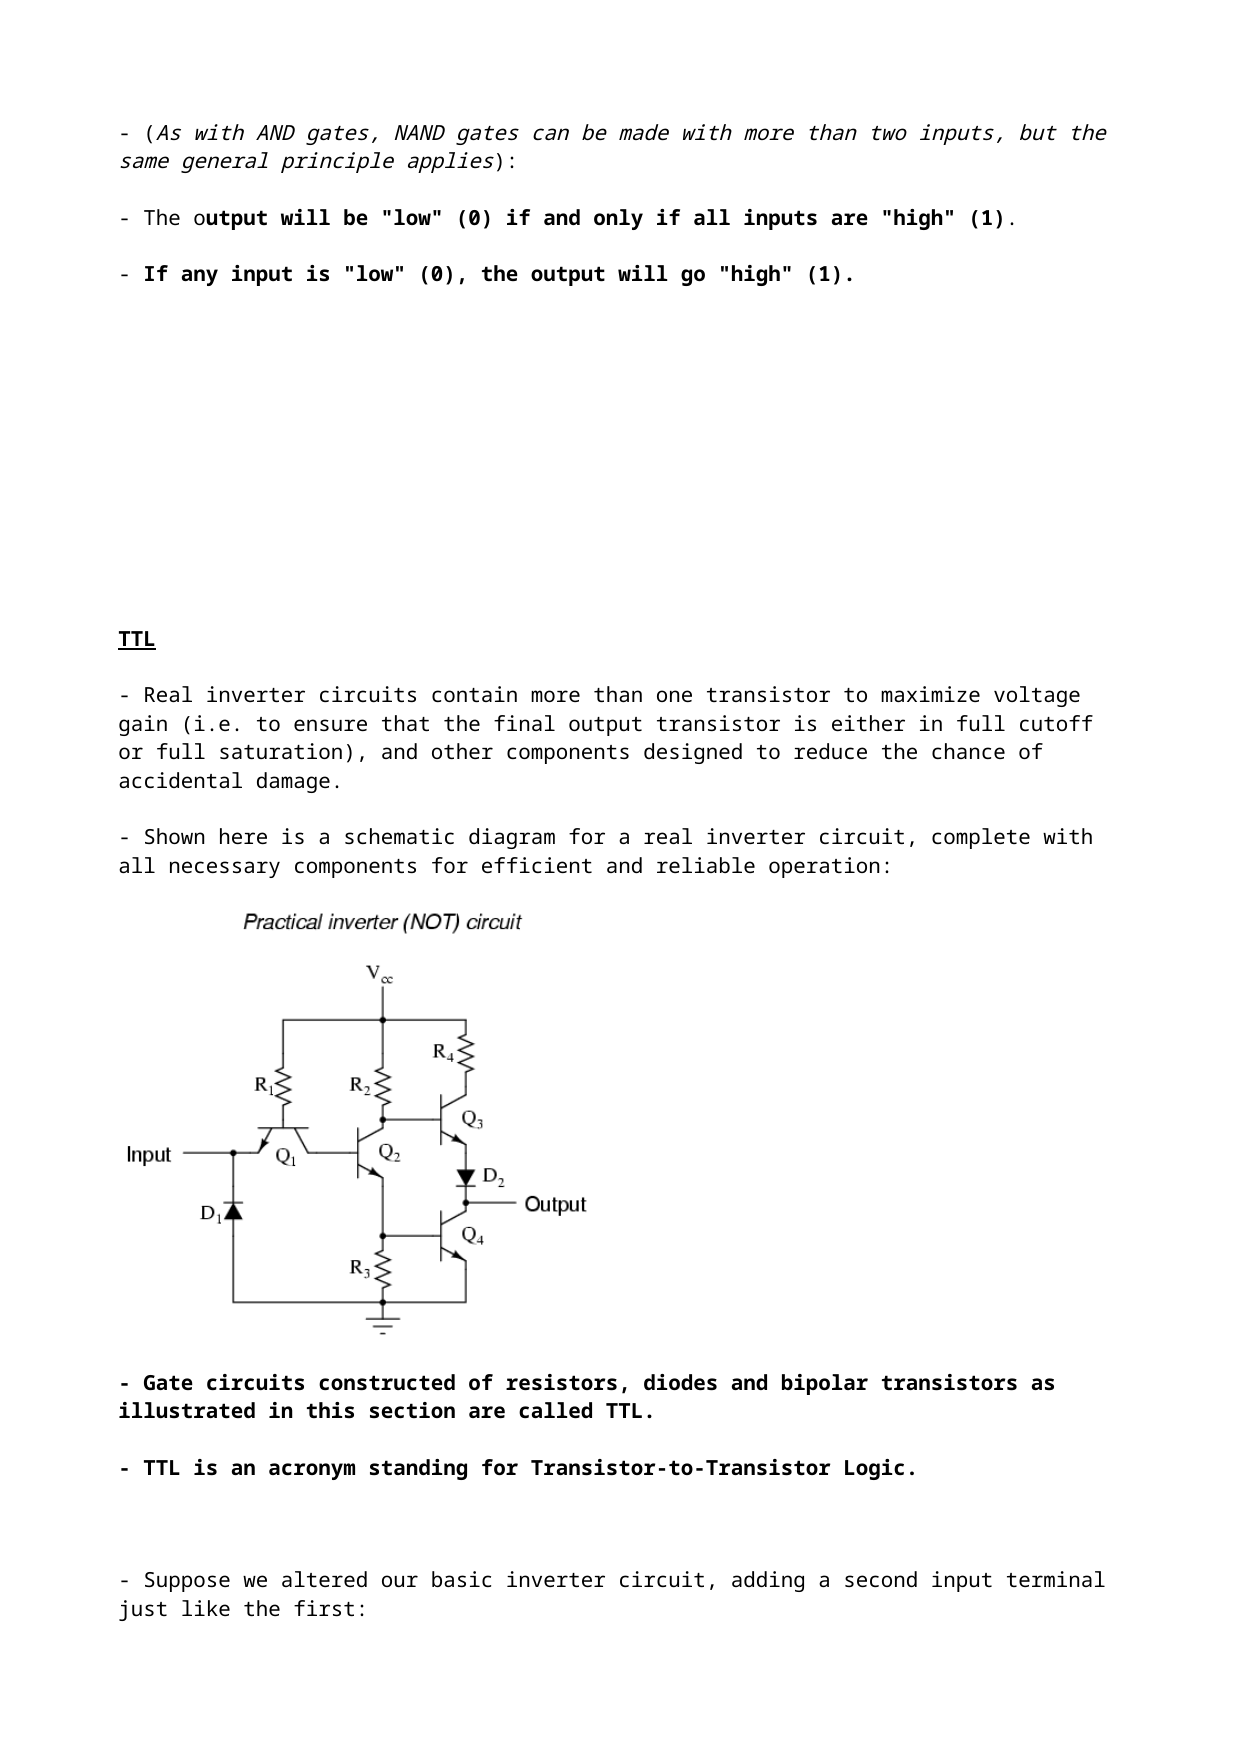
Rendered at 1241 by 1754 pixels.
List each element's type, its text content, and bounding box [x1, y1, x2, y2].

text - Gate circuits constructed of resistors, diodes and bipolar transistors as illustrated in this section are called TTL. [118, 1368, 1122, 1425]
text - If any input is "low" (0), the output will go "high" (1). [118, 259, 1122, 288]
text - (As with AND gates, NAND gates can be made with more than two inputs, but the same general principle applies): [118, 118, 1122, 175]
text - Shown here is a schematic diagram for a real inverter circuit, complete with all necessary components for efficient and reliable operation: [118, 822, 1122, 879]
text - The output will be "low" (0) if and only if all inputs are "high" (1). [118, 203, 1122, 231]
text - Suppose we altered our basic inverter circuit, adding a second input terminal just like the first: [118, 1566, 1122, 1622]
text - Real inverter circuits contain more than one transistor to maximize voltage gain (i.e. to ensure that the final output transistor is either in full cutoff or full saturation), and other components designed to reduce the chance of accidental damage. [118, 681, 1122, 794]
text - TTL is an acronym standing for Transistor-to-Transistor Logic. [118, 1453, 1122, 1481]
text TTL [118, 624, 1122, 653]
